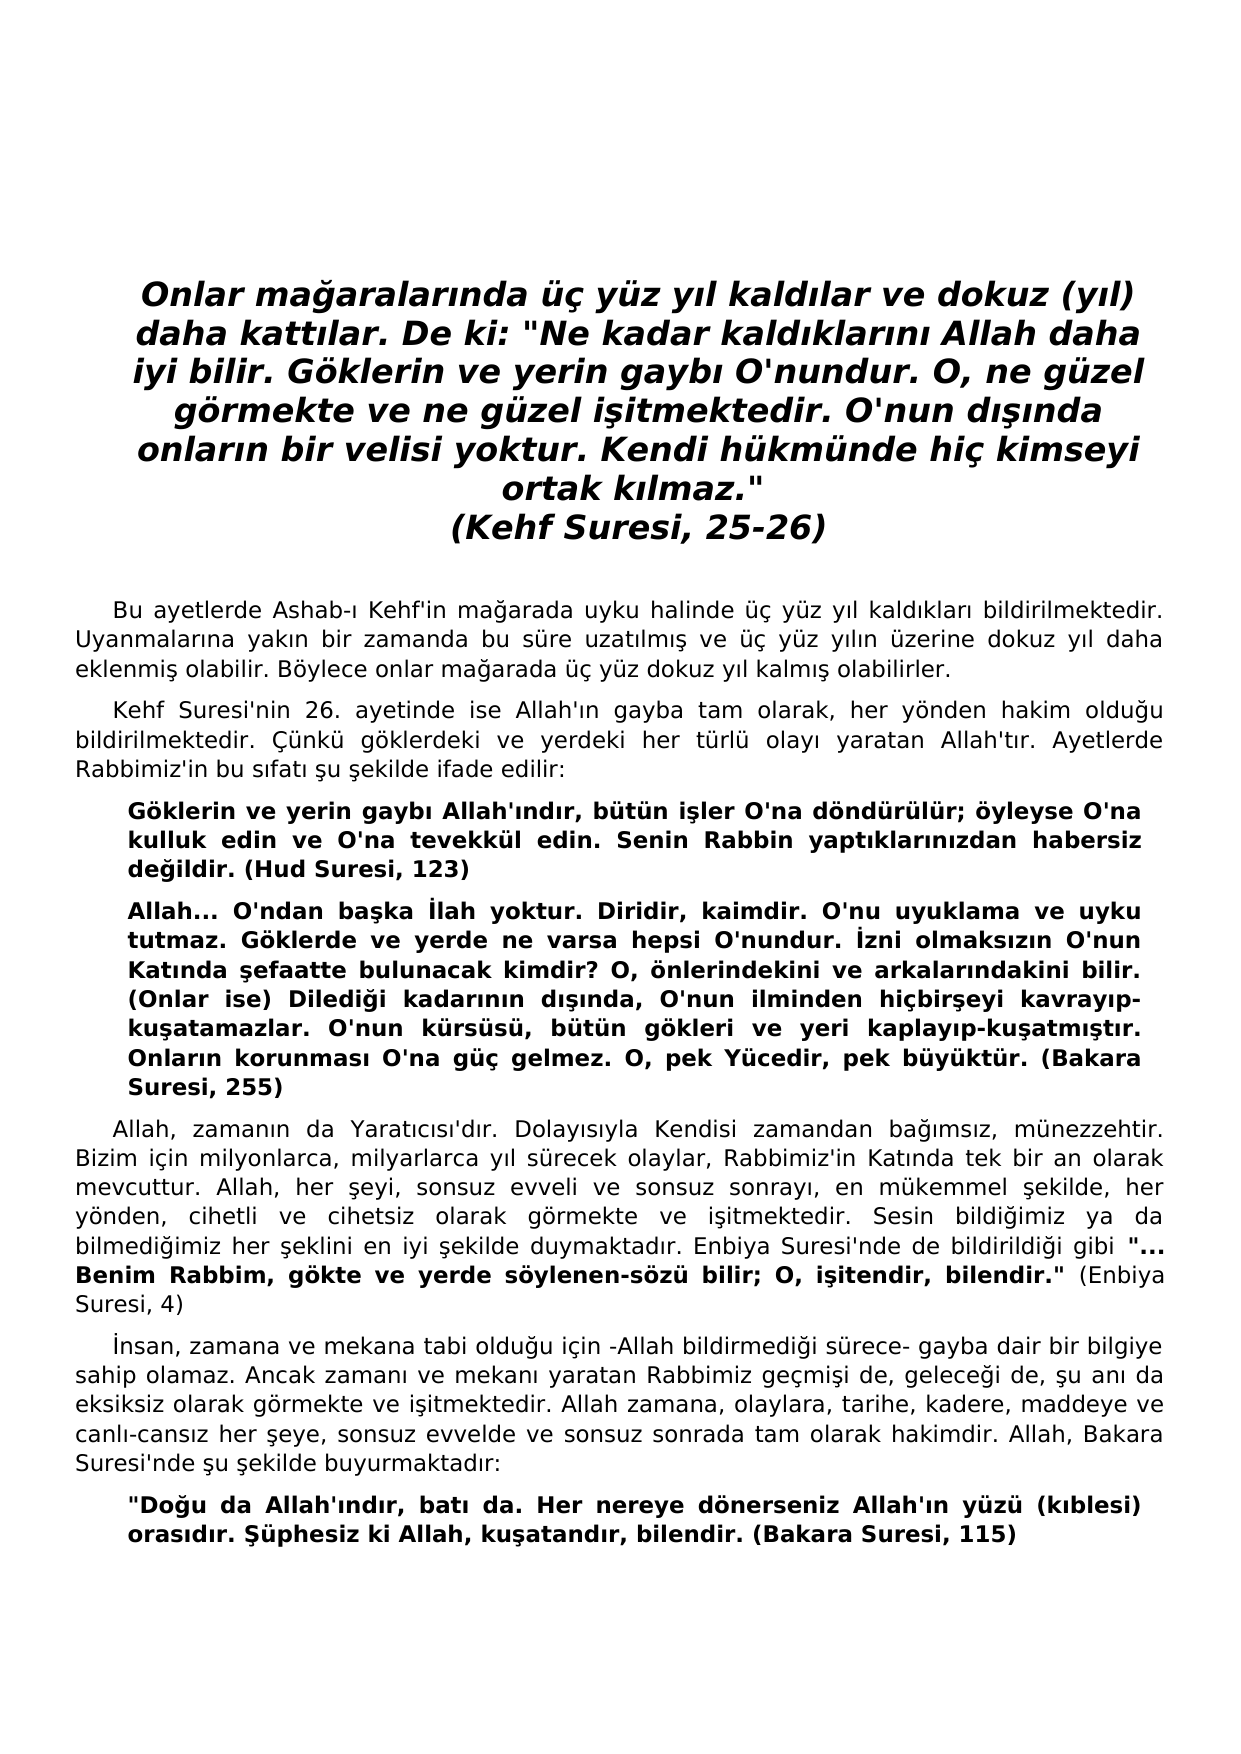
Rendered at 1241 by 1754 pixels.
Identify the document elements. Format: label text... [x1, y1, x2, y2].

subtitle Onlar mağaralarında üç yüz yıl kaldılar ve dokuz (yıl) daha kattılar. De ki: "Ne kadar kaldıklarını Allah daha iyi bilir. Göklerin ve yerin gaybı O'nundur. O, ne güzel görmekte ve ne güzel işitmektedir. O'nun dışında onların bir velisi yoktur. Kendi hükmünde hiç kimseyi ortak kılmaz." (Kehf Suresi, 25-26) [112, 275, 1165, 547]
text Kehf Suresi'nin 26. ayetinde ise Allah'ın gayba tam olarak, her yönden hakim olduğu bildirilmektedir. Çünkü göklerdeki ve yerdeki her türlü olayı yaratan Allah'tır. Ayetlerde Rabbimiz'in bu sıfatı şu şekilde ifade edilir: [75, 698, 1165, 783]
text Bu ayetlerde Ashab-ı Kehf'in mağarada uyku halinde üç yüz yıl kaldıkları bildirilmektedir. Uyanmalarına yakın bir zamanda bu süre uzatılmış ve üç yüz yılın üzerine dokuz yıl daha eklenmiş olabilir. Böylece onlar mağarada üç yüz dokuz yıl kalmış olabilirler. [75, 597, 1165, 683]
text İnsan, zamana ve mekana tabi olduğu için -Allah bildirmediği sürece- gayba dair bir bilgiye sahip olamaz. Ancak zamanı ve mekanı yaratan Rabbimiz geçmişi de, geleceği de, şu anı da eksiksiz olarak görmekte ve işitmektedir. Allah zamana, olaylara, tarihe, kadere, maddeye ve canlı-cansız her şeye, sonsuz evvelde ve sonsuz sonrada tam olarak hakimdir. Allah, Bakara Suresi'nde şu şekilde buyurmaktadır: [75, 1333, 1165, 1477]
text Göklerin ve yerin gaybı Allah'ındır, bütün işler O'na döndürülür; öyleyse O'na kulluk edin ve O'na tevekkül edin. Senin Rabbin yaptıklarınızdan habersiz değildir. (Hud Suresi, 123) [127, 798, 1143, 883]
text "Doğu da Allah'ındır, batı da. Her nereye dönerseniz Allah'ın yüzü (kıblesi) orasıdır. Şüphesiz ki Allah, kuşatandır, bilendir. (Bakara Suresi, 115) [127, 1492, 1143, 1548]
text Allah... O'ndan başka İlah yoktur. Diridir, kaimdir. O'nu uyuklama ve uyku tutmaz. Göklerde ve yerde ne varsa hepsi O'nundur. İzni olmaksızın O'nun Katında şefaatte bulunacak kimdir? O, önlerindekini ve arkalarındakini bilir. (Onlar ise) Dilediği kadarının dışında, O'nun ilminden hiçbirşeyi kavrayıp-kuşatamazlar. O'nun kürsüsü, bütün gökleri ve yeri kaplayıp-kuşatmıştır. Onların korunması O'na güç gelmez. O, pek Yücedir, pek büyüktür. (Bakara Suresi, 255) [127, 898, 1143, 1101]
text Allah, zamanın da Yaratıcısı'dır. Dolayısıyla Kendisi zamandan bağımsız, münezzehtir. Bizim için milyonlarca, milyarlarca yıl sürecek olaylar, Rabbimiz'in Katında tek bir an olarak mevcuttur. Allah, her şeyi, sonsuz evveli ve sonsuz sonrayı, en mükemmel şekilde, her yönden, cihetli ve cihetsiz olarak görmekte ve işitmektedir. Sesin bildiğimiz ya da bilmediğimiz her şeklini en iyi şekilde duymaktadır. Enbiya Suresi'nde de bildirildiği gibi "... Benim Rabbim, gökte ve yerde söylenen-sözü bilir; O, işitendir, bilendir." (Enbiya Suresi, 4) [75, 1116, 1165, 1318]
